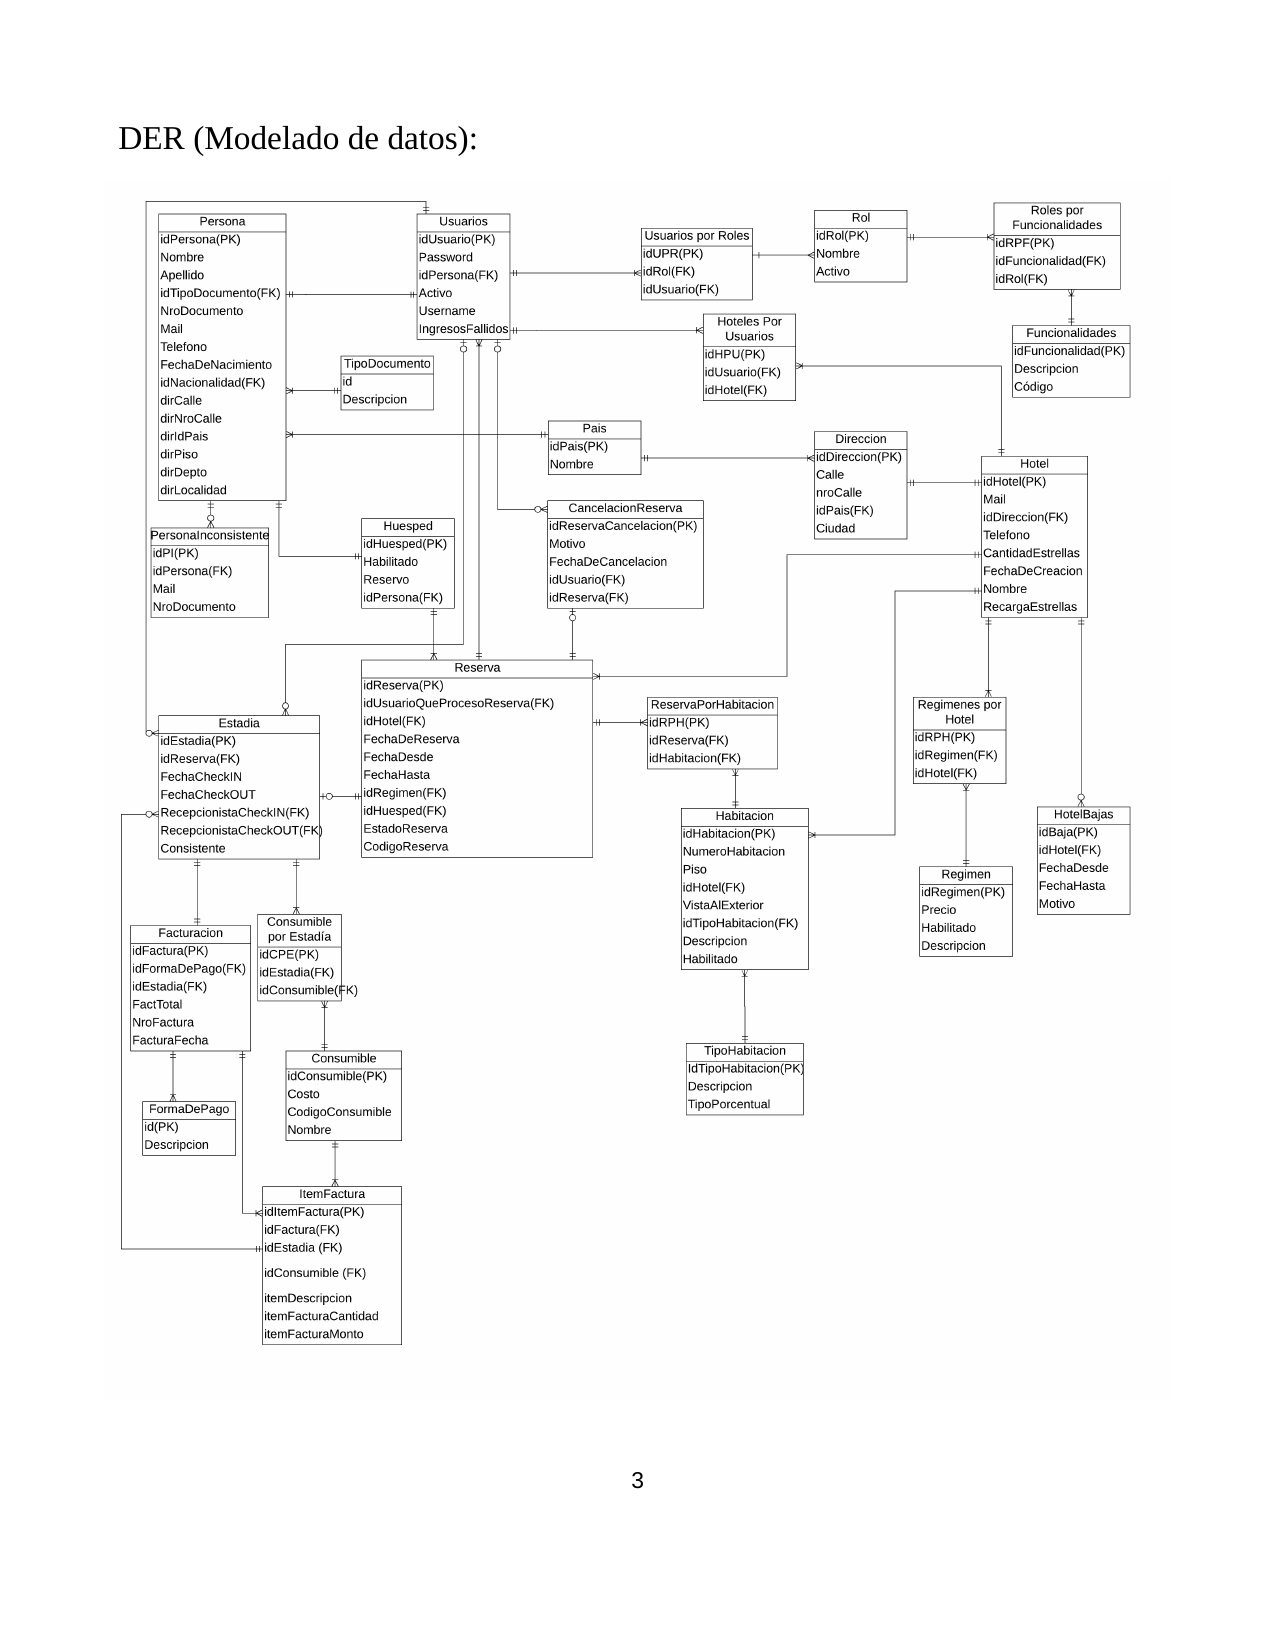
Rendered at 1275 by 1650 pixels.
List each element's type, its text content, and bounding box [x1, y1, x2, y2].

picture [103, 178, 1172, 1399]
text DER (Modelado de datos): [118, 118, 1157, 156]
text 3 [118, 1467, 1157, 1493]
